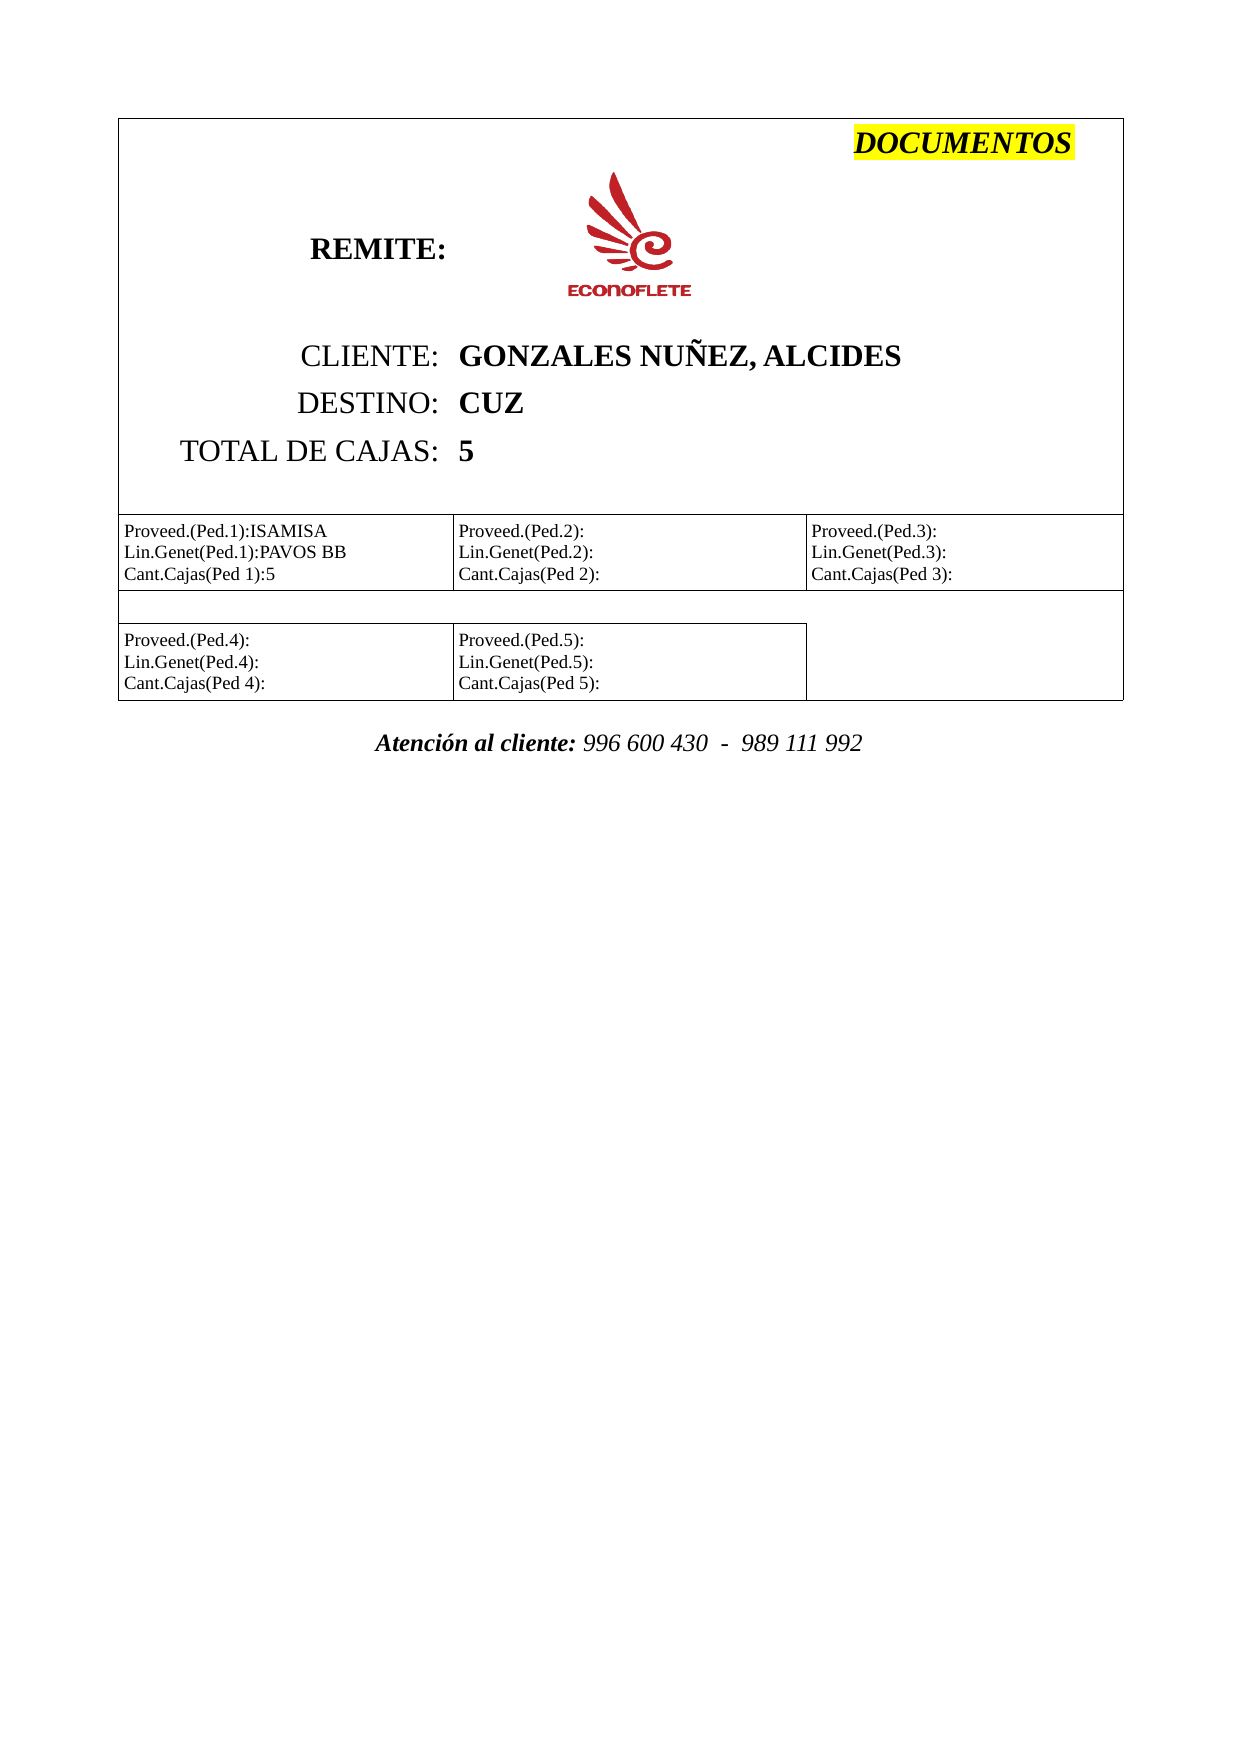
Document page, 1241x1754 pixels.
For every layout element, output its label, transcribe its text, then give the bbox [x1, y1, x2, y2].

table_cell Proveed.(Ped.5): Lin.Genet(Ped.5): Cant.Cajas(Ped 5): [454, 624, 806, 699]
table_cell CUZ [453, 379, 806, 426]
table_cell [806, 166, 1123, 332]
table_cell [119, 591, 453, 623]
table_cell [806, 379, 1123, 426]
table_cell [807, 623, 1123, 699]
table_cell Proveed.(Ped.4): Lin.Genet(Ped.4): Cant.Cajas(Ped 4): [119, 624, 453, 699]
table_cell [806, 591, 1123, 623]
table_cell CLIENTE: [119, 332, 453, 379]
table_cell GONZALES NUÑEZ, ALCIDES [453, 332, 1123, 379]
table_header [119, 119, 453, 166]
table_cell Proveed.(Ped.3): Lin.Genet(Ped.3): Cant.Cajas(Ped 3): [807, 515, 1123, 590]
table_cell TOTAL DE CAJAS: [119, 426, 453, 474]
table_cell REMITE: [119, 166, 453, 332]
table_cell 5 [453, 426, 1123, 474]
table_cell Proveed.(Ped.1):ISAMISA Lin.Genet(Ped.1):PAVOS BB Cant.Cajas(Ped 1):5 [119, 515, 453, 590]
table_header DOCUMENTOS [806, 119, 1123, 166]
table_cell DESTINO: [119, 379, 453, 426]
table_cell [453, 166, 806, 332]
table_cell [453, 474, 806, 514]
table_cell Proveed.(Ped.2): Lin.Genet(Ped.2): Cant.Cajas(Ped 2): [454, 515, 806, 590]
table_cell [806, 474, 1123, 514]
table_cell [453, 591, 806, 623]
table_header [453, 119, 806, 166]
text Atención al cliente: 996 600 430 - 989 111 992 [118, 728, 1122, 757]
picture [552, 171, 707, 297]
table_cell [119, 474, 453, 514]
